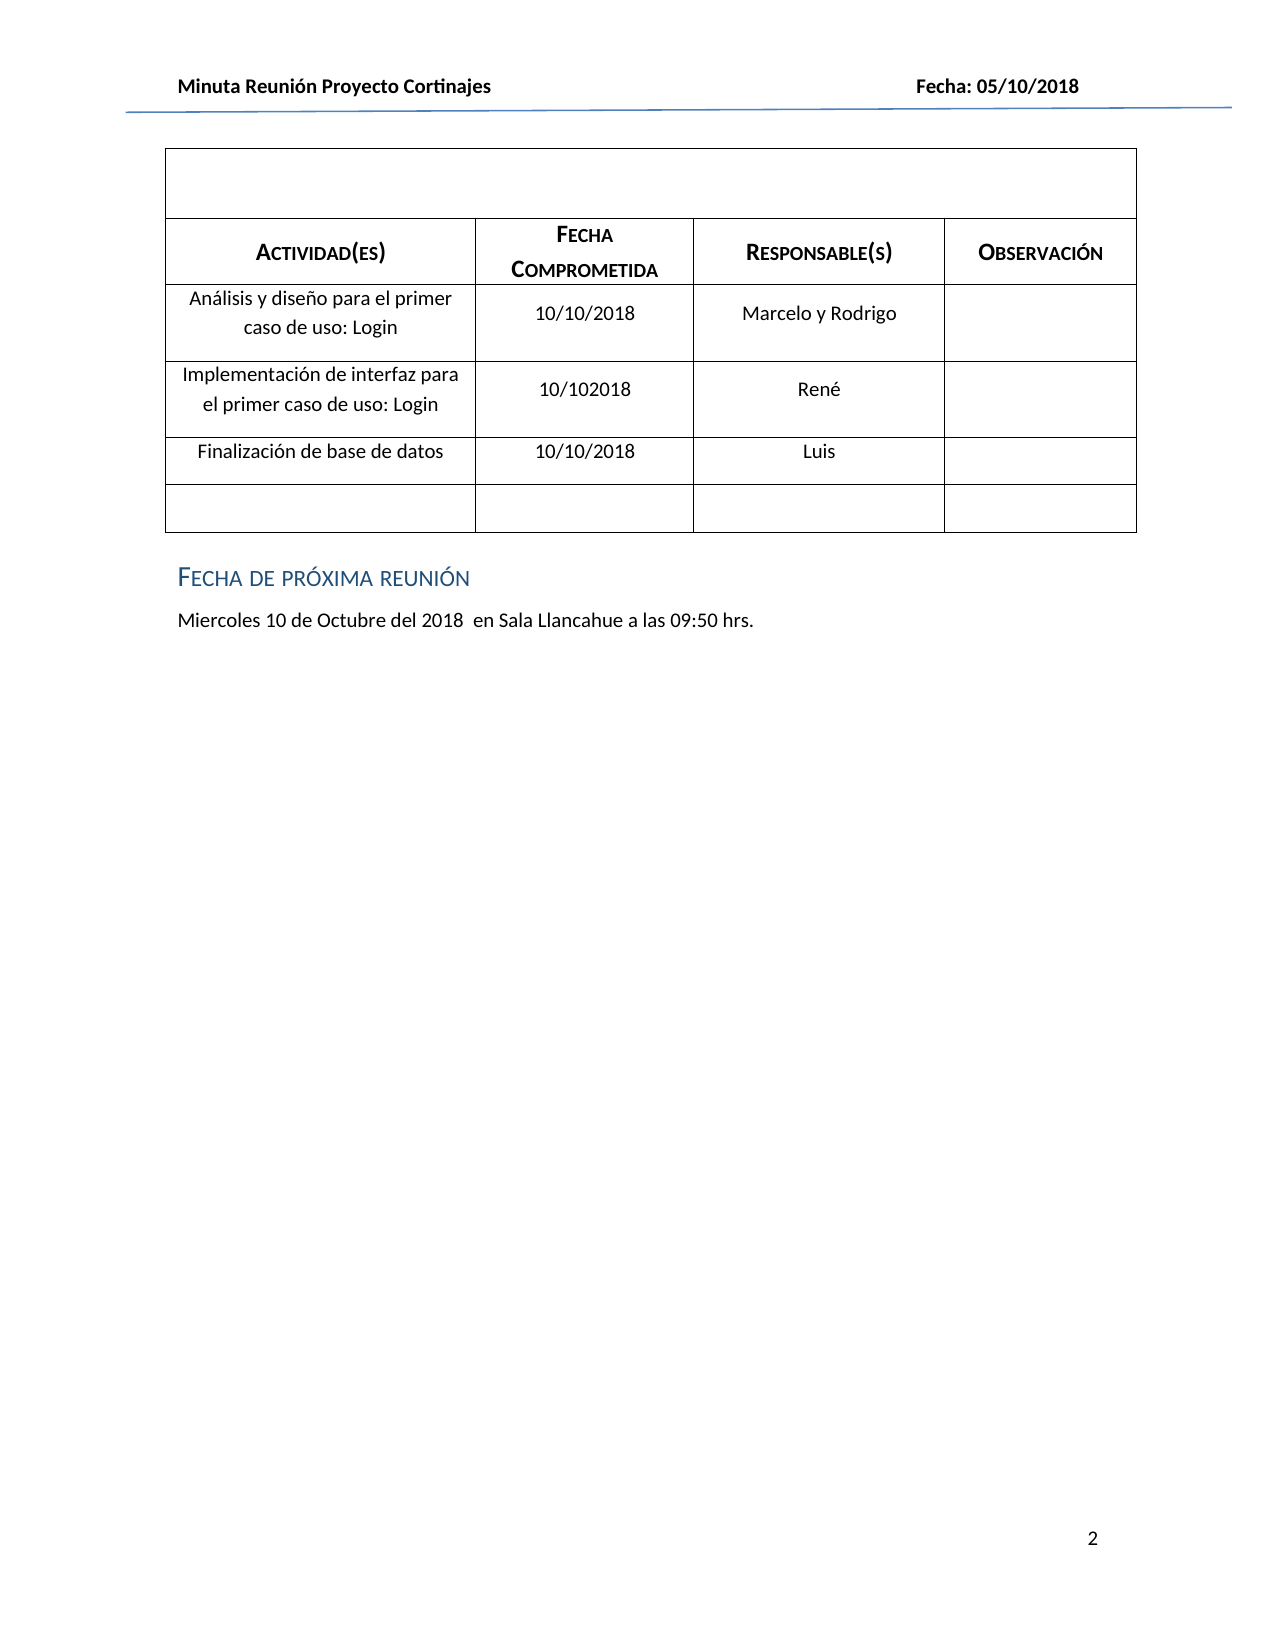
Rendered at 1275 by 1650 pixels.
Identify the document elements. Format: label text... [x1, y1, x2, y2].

text Miercoles 10 de Octubre del 2018 en Sala Llancahue a las 09:50 hrs. [177, 607, 1098, 632]
table_cell René [694, 362, 944, 437]
table_cell [694, 485, 944, 532]
table_cell Luis [694, 438, 944, 484]
table_cell Observación [945, 219, 1136, 284]
table_cell Marcelo y Rodrigo [694, 285, 944, 361]
table_cell [166, 149, 1136, 218]
table_cell 10/10/2018 [476, 438, 693, 484]
table_cell [476, 485, 693, 532]
table_cell Responsable(s) [694, 219, 944, 284]
table_cell Implementación de interfaz para el primer caso de uso: Login [166, 362, 475, 437]
table_cell [945, 485, 1136, 532]
table_cell Análisis y diseño para el primer caso de uso: Login [166, 285, 475, 361]
table_cell 10/102018 [476, 362, 693, 437]
table_cell [945, 362, 1136, 437]
table_cell Finalización de base de datos [166, 438, 475, 484]
table_cell [945, 285, 1136, 361]
table_cell Fecha Comprometida [476, 219, 693, 284]
subtitle Fecha de próxima reunión [177, 558, 1098, 593]
table_cell [166, 485, 475, 532]
table_cell [945, 438, 1136, 484]
table_cell 10/10/2018 [476, 285, 693, 361]
table_cell Actividad(es) [166, 219, 475, 284]
